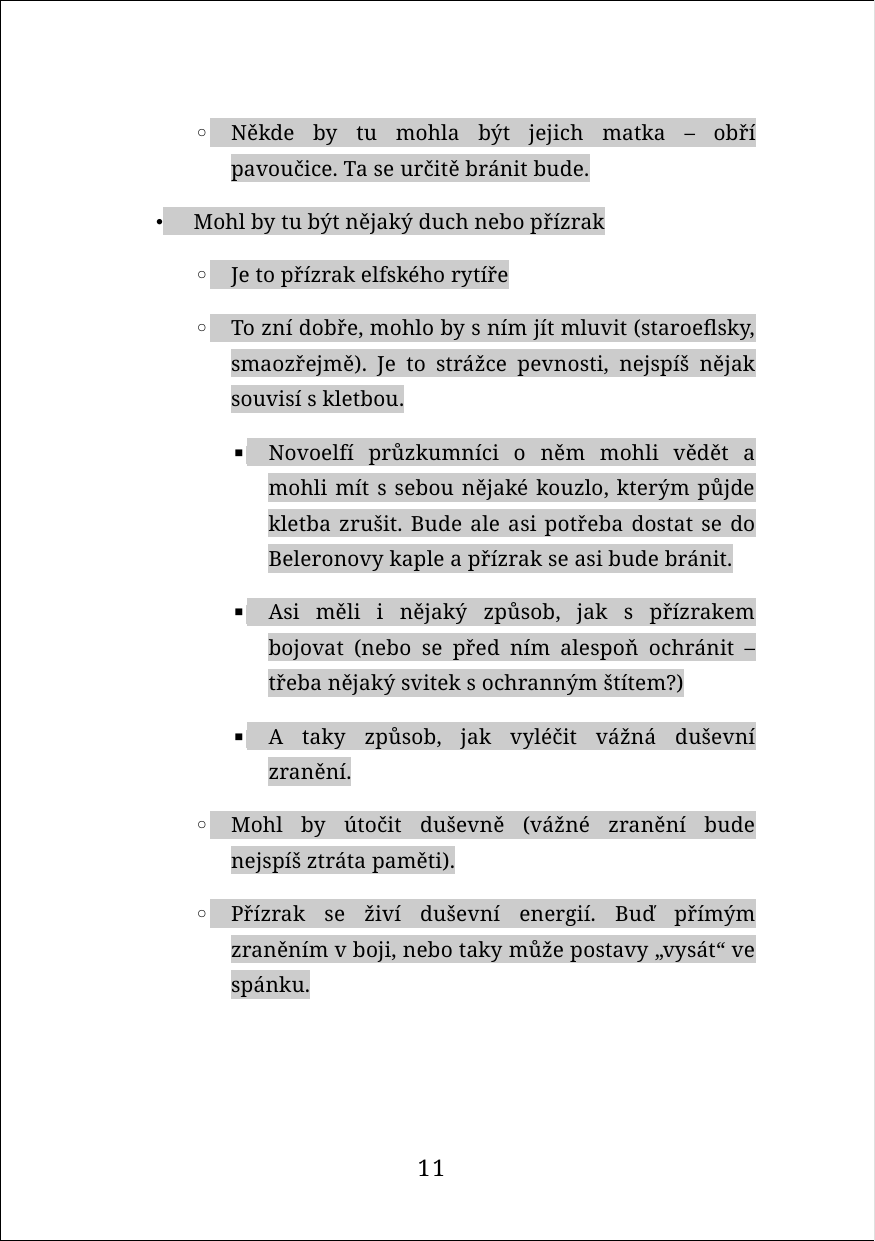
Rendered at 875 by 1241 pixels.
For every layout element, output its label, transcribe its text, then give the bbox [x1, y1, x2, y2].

list A taky způsob, jak vyléčit vážná duševní zranění. [231, 722, 756, 786]
list Mohl by tu být nějaký duch nebo přízrak [156, 207, 756, 235]
list Někde by tu mohla být jejich matka – obří pavoučice. Ta se určitě bránit bude. [193, 118, 756, 182]
list To zní dobře, mohlo by s ním jít mluvit (staroeflsky, smaozřejmě). Je to strážce pevnosti, nejspíš nějak souvisí s kletbou. [193, 313, 756, 413]
list Přízrak se živí duševní energií. Buď přímým zraněním v boji, nebo taky může postavy „vysát“ ve spánku. [193, 899, 756, 999]
list Mohl by útočit duševně (vážné zranění bude nejspíš ztráta paměti). [193, 811, 756, 874]
list Asi měli i nějaký způsob, jak s přízrakem bojovat (nebo se před ním alespoň ochránit – třeba nějaký svitek s ochranným štítem?) [231, 597, 756, 697]
list Novoelfí průzkumníci o něm mohli vědět a mohli mít s sebou nějaké kouzlo, kterým půjde kletba zrušit. Bude ale asi potřeba dostat se do Beleronovy kaple a přízrak se asi bude bránit. [231, 438, 756, 573]
list Je to přízrak elfského rytíře [193, 260, 756, 289]
